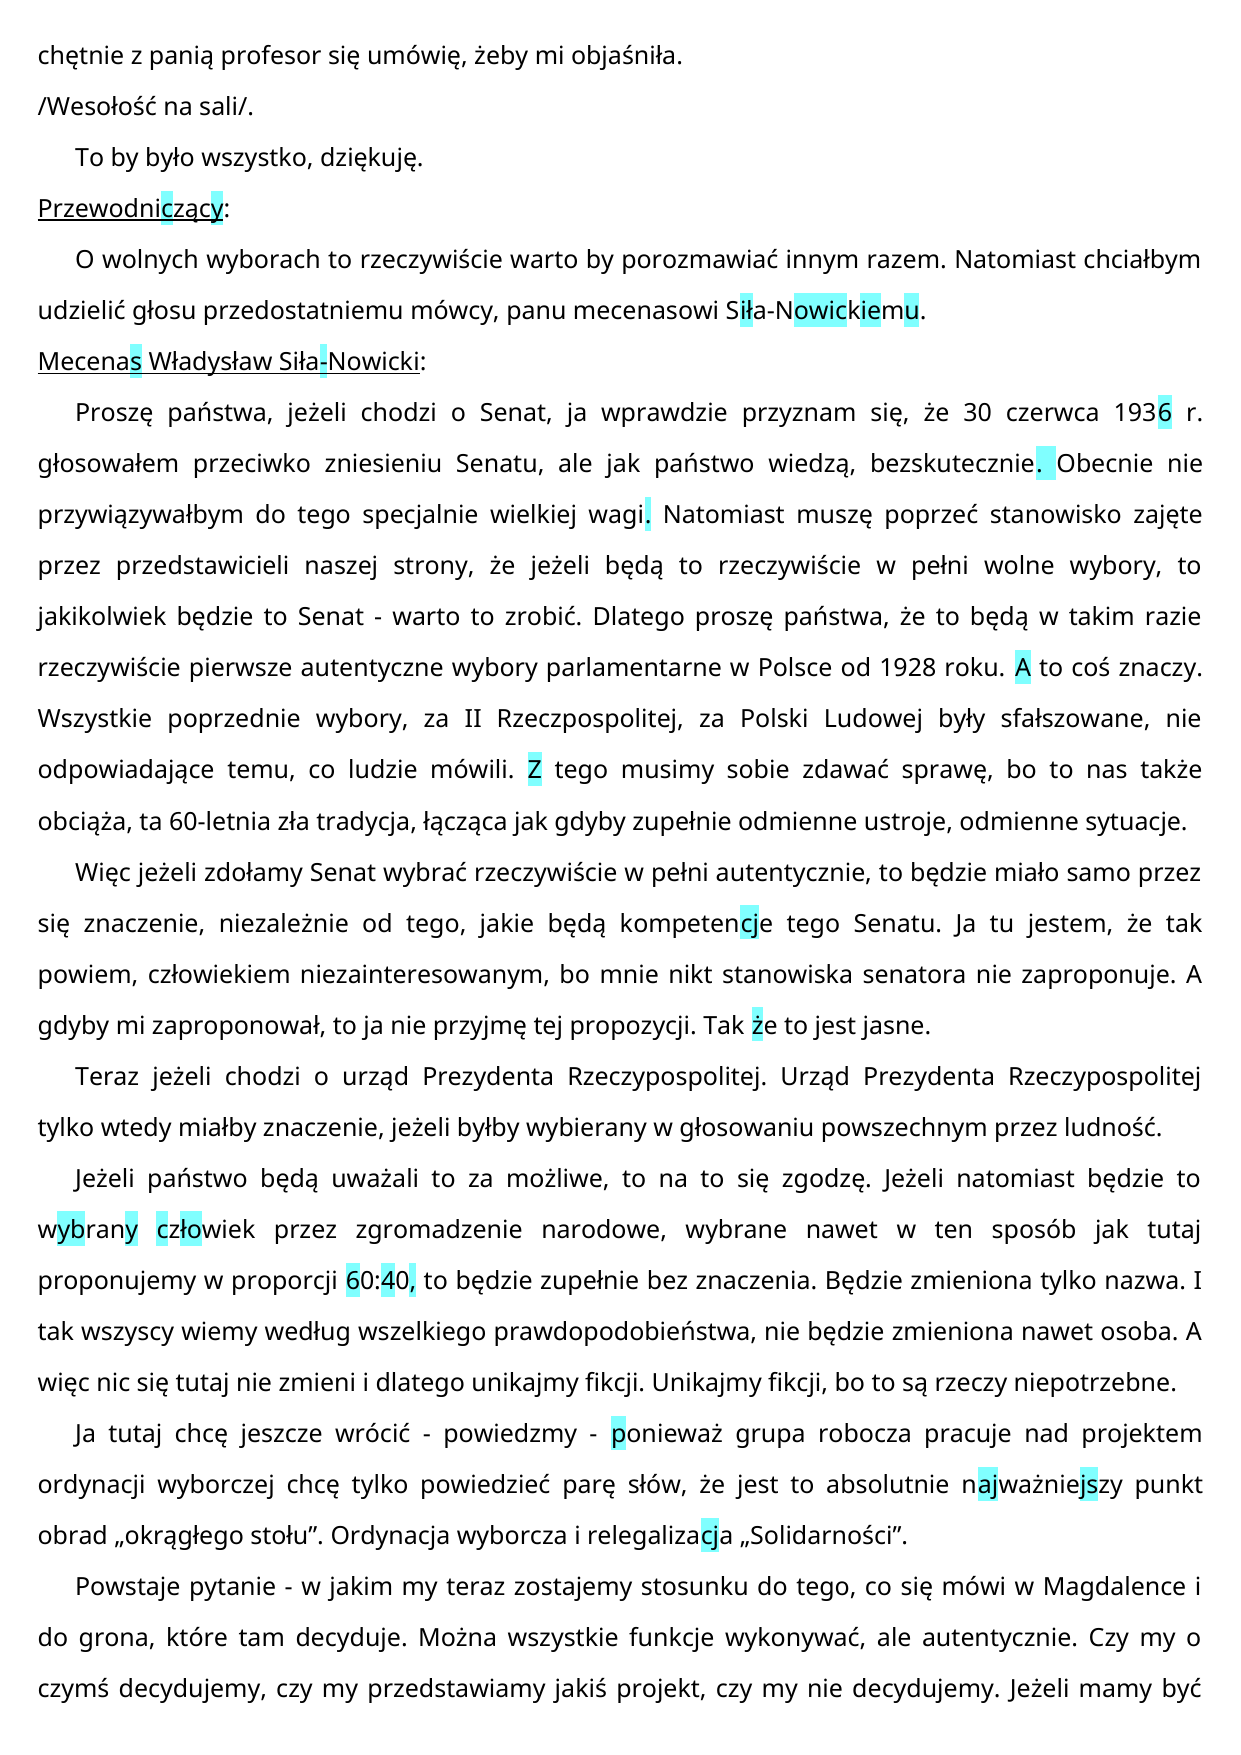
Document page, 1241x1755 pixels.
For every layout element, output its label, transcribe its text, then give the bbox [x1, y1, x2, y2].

text chętnie z panią profesor się umówię, żeby mi objaśniła. [37, 37, 1203, 72]
text Powstaje pytanie - w jakim my teraz zostajemy stosunku do tego, co się mówi w Magdalence i do grona, które tam decyduje. Można wszystkie funkcje wykonywać, ale autentycznie. Czy my o czymś decydujemy, czy my przedstawiamy jakiś projekt, czy my nie decydujemy. Jeżeli mamy być [37, 1569, 1203, 1705]
text Jeżeli państwo będą uważali to za możliwe, to na to się zgodzę. Jeżeli natomiast będzie to wybrany człowiek przez zgromadzenie narodowe, wybrane nawet w ten sposób jak tutaj proponujemy w proporcji 60:40, to będzie zupełnie bez znaczenia. Będzie zmieniona tylko nazwa. I tak wszyscy wiemy według wszelkiego prawdopodobieństwa, nie będzie zmieniona nawet osoba. A więc nic się tutaj nie zmieni i dlatego unikajmy fikcji. Unikajmy fikcji, bo to są rzeczy niepotrzebne. [37, 1160, 1203, 1399]
text Więc jeżeli zdołamy Senat wybrać rzeczywiście w pełni autentycznie, to będzie miało samo przez się znaczenie, niezależnie od tego, jakie będą kompetencje tego Senatu. Ja tu jestem, że tak powiem, człowiekiem niezainteresowanym, bo mnie nikt stanowiska senatora nie zaproponuje. A gdyby mi zaproponował, to ja nie przyjmę tej propozycji. Tak że to jest jasne. [37, 854, 1203, 1041]
text O wolnych wyborach to rzeczywiście warto by porozmawiać innym razem. Natomiast chciałbym udzielić głosu przedostatniemu mówcy, panu mecenasowi Siła-Nowickiemu. [37, 242, 1203, 327]
text Proszę państwa, jeżeli chodzi o Senat, ja wprawdzie przyznam się, że 30 czerwca 1936 r. głosowałem przeciwko zniesieniu Senatu, ale jak państwo wiedzą, bezskutecznie. Obecnie nie przywiązywałbym do tego specjalnie wielkiej wagi. Natomiast muszę poprzeć stanowisko zajęte przez przedstawicieli naszej strony, że jeżeli będą to rzeczywiście w pełni wolne wybory, to jakikolwiek będzie to Senat - warto to zrobić. Dlatego proszę państwa, że to będą w takim razie rzeczywiście pierwsze autentyczne wybory parlamentarne w Polsce od 1928 roku. A to coś znaczy. Wszystkie poprzednie wybory, za II Rzeczpospolitej, za Polski Ludowej były sfałszowane, nie odpowiadające temu, co ludzie mówili. Z tego musimy sobie zdawać sprawę, bo to nas także obciąża, ta 60-letnia zła tradycja, łącząca jak gdyby zupełnie odmienne ustroje, odmienne sytuacje. [37, 395, 1203, 837]
text Ja tutaj chcę jeszcze wrócić - powiedzmy - ponieważ grupa robocza pracuje nad projektem ordynacji wyborczej chcę tylko powiedzieć parę słów, że jest to absolutnie najważniejszy punkt obrad „okrągłego stołu”. Ordynacja wyborcza i relegalizacja „Solidarności”. [37, 1416, 1203, 1552]
text /Wesołość na sali/. [37, 88, 1203, 123]
text To by było wszystko, dziękuję. [37, 139, 1203, 174]
text Teraz jeżeli chodzi o urząd Prezydenta Rzeczypospolitej. Urząd Prezydenta Rzeczypospolitej tylko wtedy miałby znaczenie, jeżeli byłby wybierany w głosowaniu powszechnym przez ludność. [37, 1058, 1203, 1143]
text Przewodniczący: [37, 191, 1203, 225]
text Mecenas Władysław Siła-Nowicki: [37, 344, 1203, 378]
